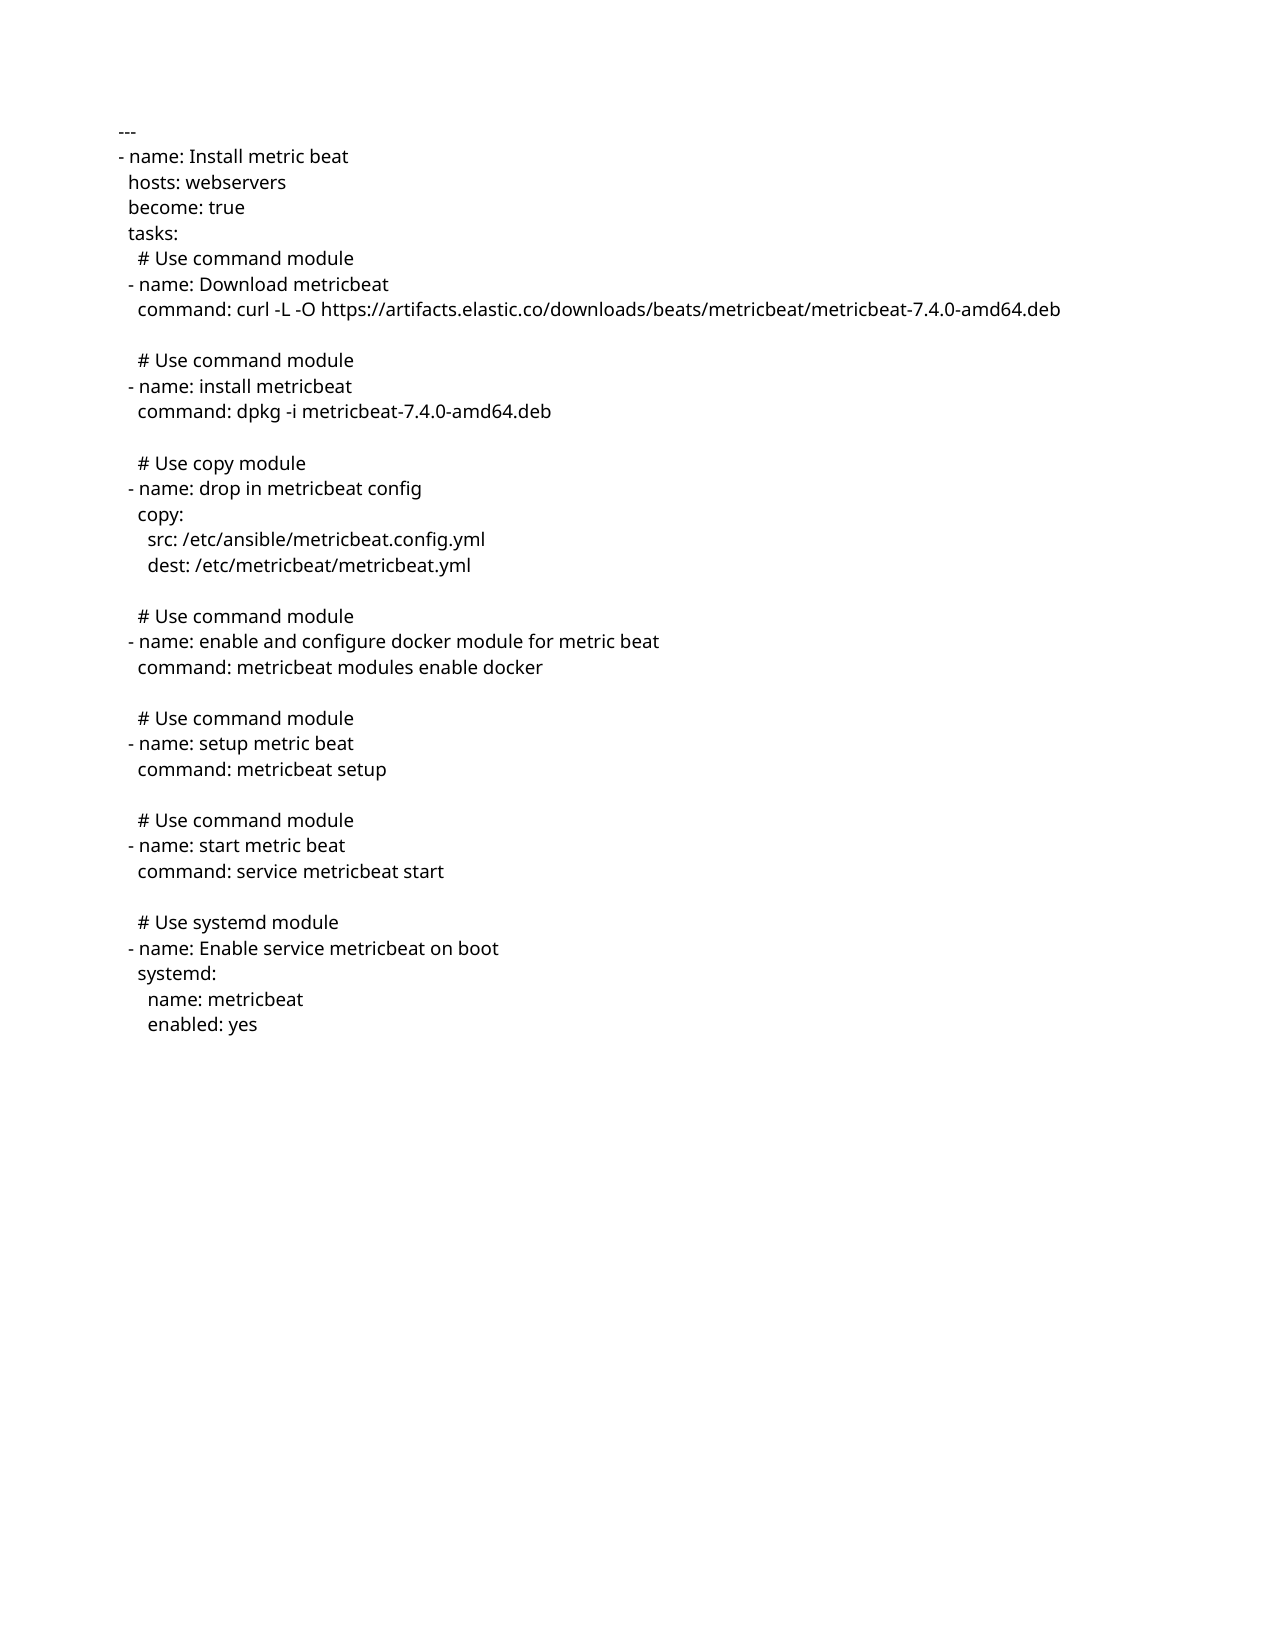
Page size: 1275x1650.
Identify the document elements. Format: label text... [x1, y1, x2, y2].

text command: dpkg -i metricbeat-7.4.0-amd64.deb [118, 399, 1157, 424]
text - name: start metric beat [118, 833, 1157, 858]
text command: metricbeat setup [118, 756, 1157, 782]
text # Use command module [118, 807, 1157, 833]
text - name: install metricbeat [118, 373, 1157, 399]
text # Use command module [118, 705, 1157, 731]
text # Use systemd module [118, 909, 1157, 935]
text - name: Enable service metricbeat on boot [118, 935, 1157, 960]
text systemd: [118, 960, 1157, 986]
text # Use copy module [118, 450, 1157, 475]
text dest: /etc/metricbeat/metricbeat.yml [118, 552, 1157, 577]
text tasks: [118, 220, 1157, 246]
text # Use command module [118, 603, 1157, 628]
text command: service metricbeat start [118, 858, 1157, 884]
text - name: setup metric beat [118, 731, 1157, 756]
text become: true [118, 195, 1157, 220]
text # Use command module [118, 246, 1157, 271]
text command: curl -L -O https://artifacts.elastic.co/downloads/beats/metricbeat/metricbeat-7.4.0-amd64.deb [118, 297, 1157, 322]
text command: metricbeat modules enable docker [118, 654, 1157, 679]
text hosts: webservers [118, 169, 1157, 195]
text - name: enable and configure docker module for metric beat [118, 628, 1157, 654]
text - name: Download metricbeat [118, 271, 1157, 297]
text enabled: yes [118, 1011, 1157, 1037]
text - name: drop in metricbeat config [118, 475, 1157, 501]
text # Use command module [118, 348, 1157, 373]
text copy: [118, 501, 1157, 526]
text - name: Install metric beat [118, 144, 1157, 169]
text name: metricbeat [118, 986, 1157, 1011]
text --- [118, 118, 1157, 144]
text src: /etc/ansible/metricbeat.config.yml [118, 526, 1157, 552]
